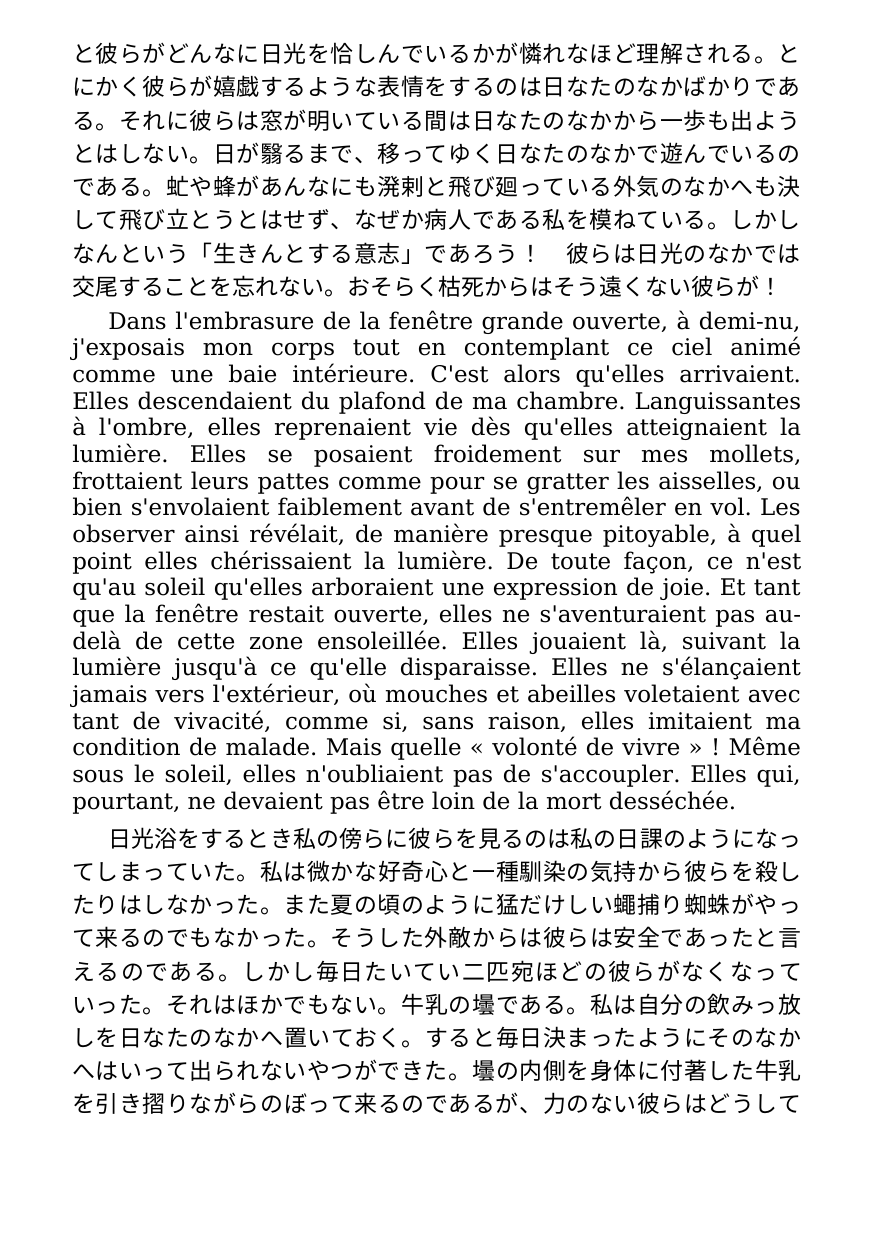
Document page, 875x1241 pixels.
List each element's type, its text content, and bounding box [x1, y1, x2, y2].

text Dans l'embrasure de la fenêtre grande ouverte, à demi-nu, j'exposais mon corps tout en contemplant ce ciel animé comme une baie intérieure. C'est alors qu'elles arrivaient. Elles descendaient du plafond de ma chambre. Languissantes à l'ombre, elles reprenaient vie dès qu'elles atteignaient la lumière. Elles se posaient froidement sur mes mollets, frottaient leurs pattes comme pour se gratter les aisselles, ou bien s'envolaient faiblement avant de s'entremêler en vol. Les observer ainsi révélait, de manière presque pitoyable, à quel point elles chérissaient la lumière. De toute façon, ce n'est qu'au soleil qu'elles arboraient une expression de joie. Et tant que la fenêtre restait ouverte, elles ne s'aventuraient pas au-delà de cette zone ensoleillée. Elles jouaient là, suivant la lumière jusqu'à ce qu'elle disparaisse. Elles ne s'élançaient jamais vers l'extérieur, où mouches et abeilles voletaient avec tant de vivacité, comme si, sans raison, elles imitaient ma condition de malade. Mais quelle « volonté de vivre » ! Même sous le soleil, elles n'oubliaient pas de s'accoupler. Elles qui, pourtant, ne devaient pas être loin de la mort desséchée. [72, 308, 802, 814]
text 日光浴をするとき私の傍らに彼らを見るのは私の日課のようになってしまっていた。私は微かな好奇心と一種馴染の気持から彼らを殺したりはしなかった。また夏の頃のように猛だけしい蠅捕り蜘蛛がやって来るのでもなかった。そうした外敵からは彼らは安全であったと言えるのである。しかし毎日たいてい二匹宛ほどの彼らがなくなっていった。それはほかでもない。牛乳の壜である。私は自分の飲みっ放しを日なたのなかへ置いておく。すると毎日決まったようにそのなかへはいって出られないやつができた。壜の内側を身体に付著した牛乳を引き摺りながらのぼって来るのであるが、力のない彼らはどうして [72, 820, 802, 1119]
text と彼らがどんなに日光を恰しんでいるかが憐れなほど理解される。とにかく彼らが嬉戯するような表情をするのは日なたのなかばかりである。それに彼らは窓が明いている間は日なたのなかから一歩も出ようとはしない。日が翳るまで、移ってゆく日なたのなかで遊んでいるのである。虻や蜂があんなにも溌剌と飛び廻っている外気のなかへも決して飛び立とうとはせず、なぜか病人である私を模ねている。しかしなんという「生きんとする意志」であろう！ 彼らは日光のなかでは交尾することを忘れない。おそらく枯死からはそう遠くない彼らが！ [72, 36, 802, 302]
